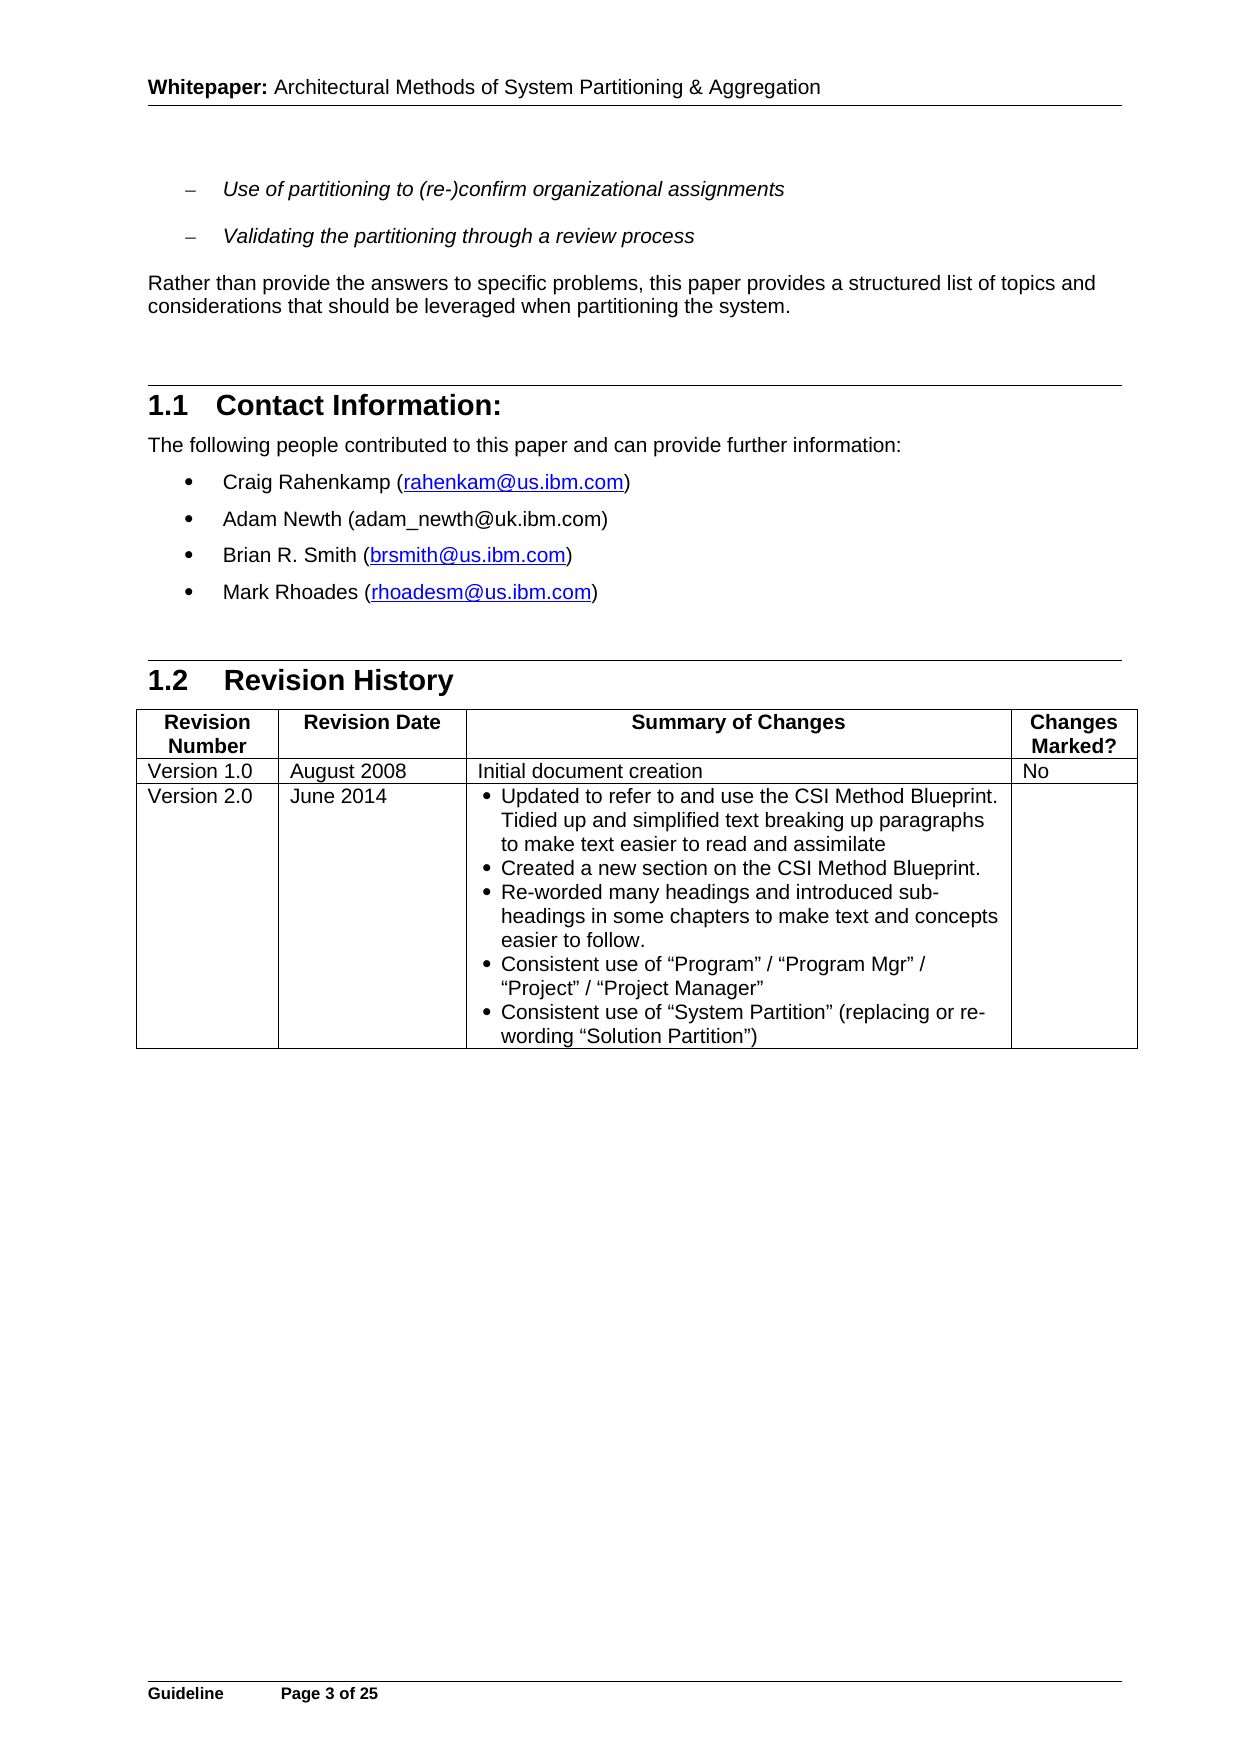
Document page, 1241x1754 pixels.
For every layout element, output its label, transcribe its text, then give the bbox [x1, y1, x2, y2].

table_cell No [1012, 759, 1137, 783]
list Adam Newth (adam_newth@uk.ibm.com) [185, 506, 1122, 530]
list Craig Rahenkamp (rahenkam@us.ibm.com) [185, 470, 1122, 494]
table_header Revision Number [137, 710, 278, 758]
subtitle Revision History [148, 661, 1122, 697]
table_cell Updated to refer to and use the CSI Method Blueprint. Tidied up and simplified text breaking up paragraphs to make text easier to read and assimilate Created a new section on the CSI Method Blueprint. Re-worded many headings and introduced sub-headings in some chapters to make text and concepts easier to follow. Consistent use of “Program” / “Program Mgr” / “Project” / “Project Manager” Consistent use of “System Partition” (replacing or re-wording “Solution Partition”) [467, 784, 1011, 1048]
subtitle Contact Information: [148, 386, 1122, 422]
table_header Revision Date [279, 710, 466, 758]
table_header Summary of Changes [467, 710, 1011, 758]
table_cell Initial document creation [467, 759, 1011, 783]
table_header Changes Marked? [1012, 710, 1137, 758]
text Rather than provide the answers to specific problems, this paper provides a structured list of topics and considerations that should be leveraged when partitioning the system. [148, 270, 1123, 318]
table_cell Version 1.0 [137, 759, 278, 783]
list Validating the partitioning through a review process [185, 224, 1123, 248]
table_cell June 2014 [279, 784, 466, 1048]
text The following people contributed to this paper and can provide further information: [148, 433, 1122, 457]
list Use of partitioning to (re-)confirm organizational assignments [185, 177, 1123, 201]
list Mark Rhoades (rhoadesm@us.ibm.com) [185, 579, 1122, 603]
table_cell [1012, 784, 1137, 1048]
table_cell Version 2.0 [137, 784, 278, 1048]
table_cell August 2008 [279, 759, 466, 783]
list Brian R. Smith (brsmith@us.ibm.com) [185, 543, 1122, 567]
